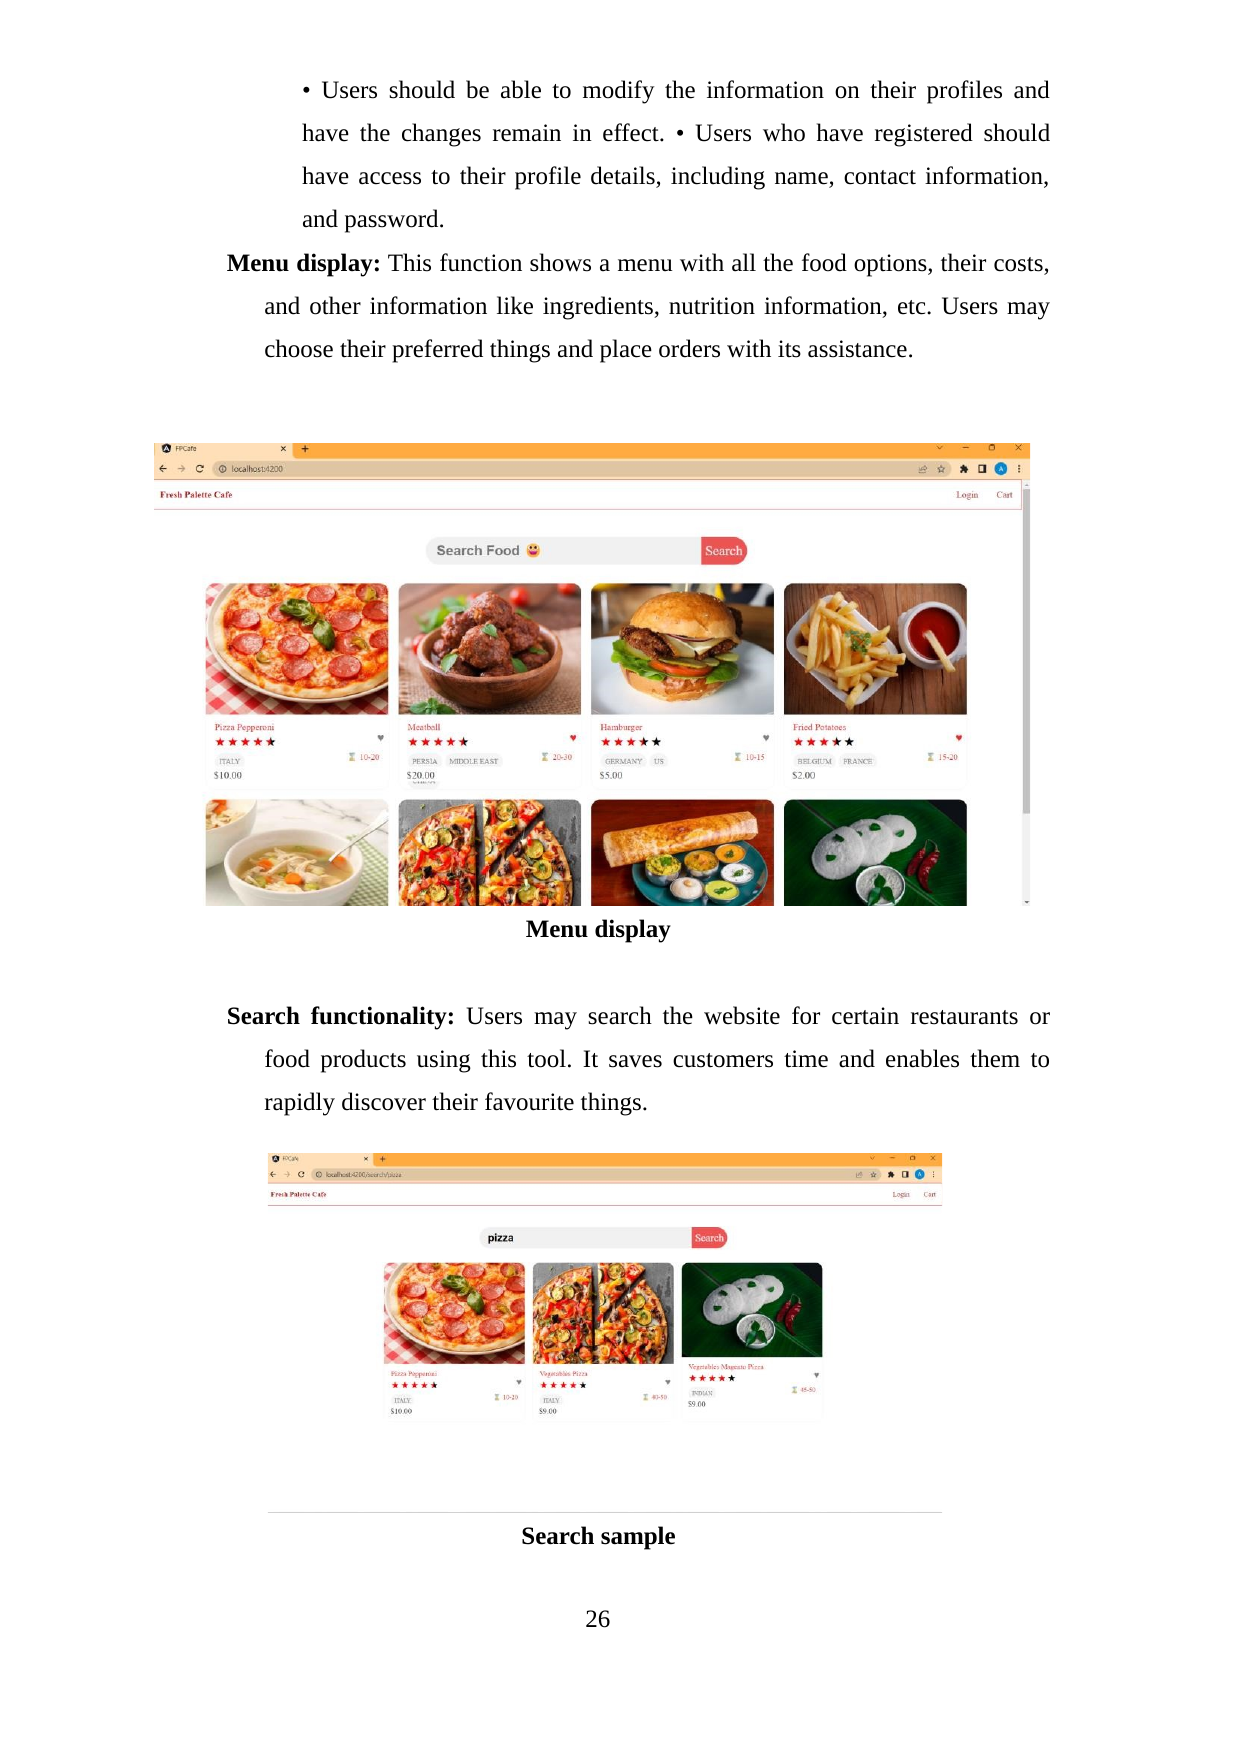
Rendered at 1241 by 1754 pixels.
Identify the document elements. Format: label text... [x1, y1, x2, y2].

subtitle Menu display [151, 914, 1052, 943]
text Menu display: This function shows a menu with all the food options, their costs, and other information like ingredients, nutrition information, etc. Users may choose their preferred things and place orders with its assistance. [227, 248, 1051, 363]
text Search functionality: Users may search the website for certain restaurants or food products using this tool. It saves customers time and enables them to rapidly discover their favourite things. [227, 1001, 1051, 1116]
subtitle Search sample [151, 1521, 1052, 1550]
text • Users should be able to modify the information on their profiles and have the changes remain in effect. • Users who have registered should have access to their profile details, including name, contact information, and password. [302, 75, 1051, 233]
